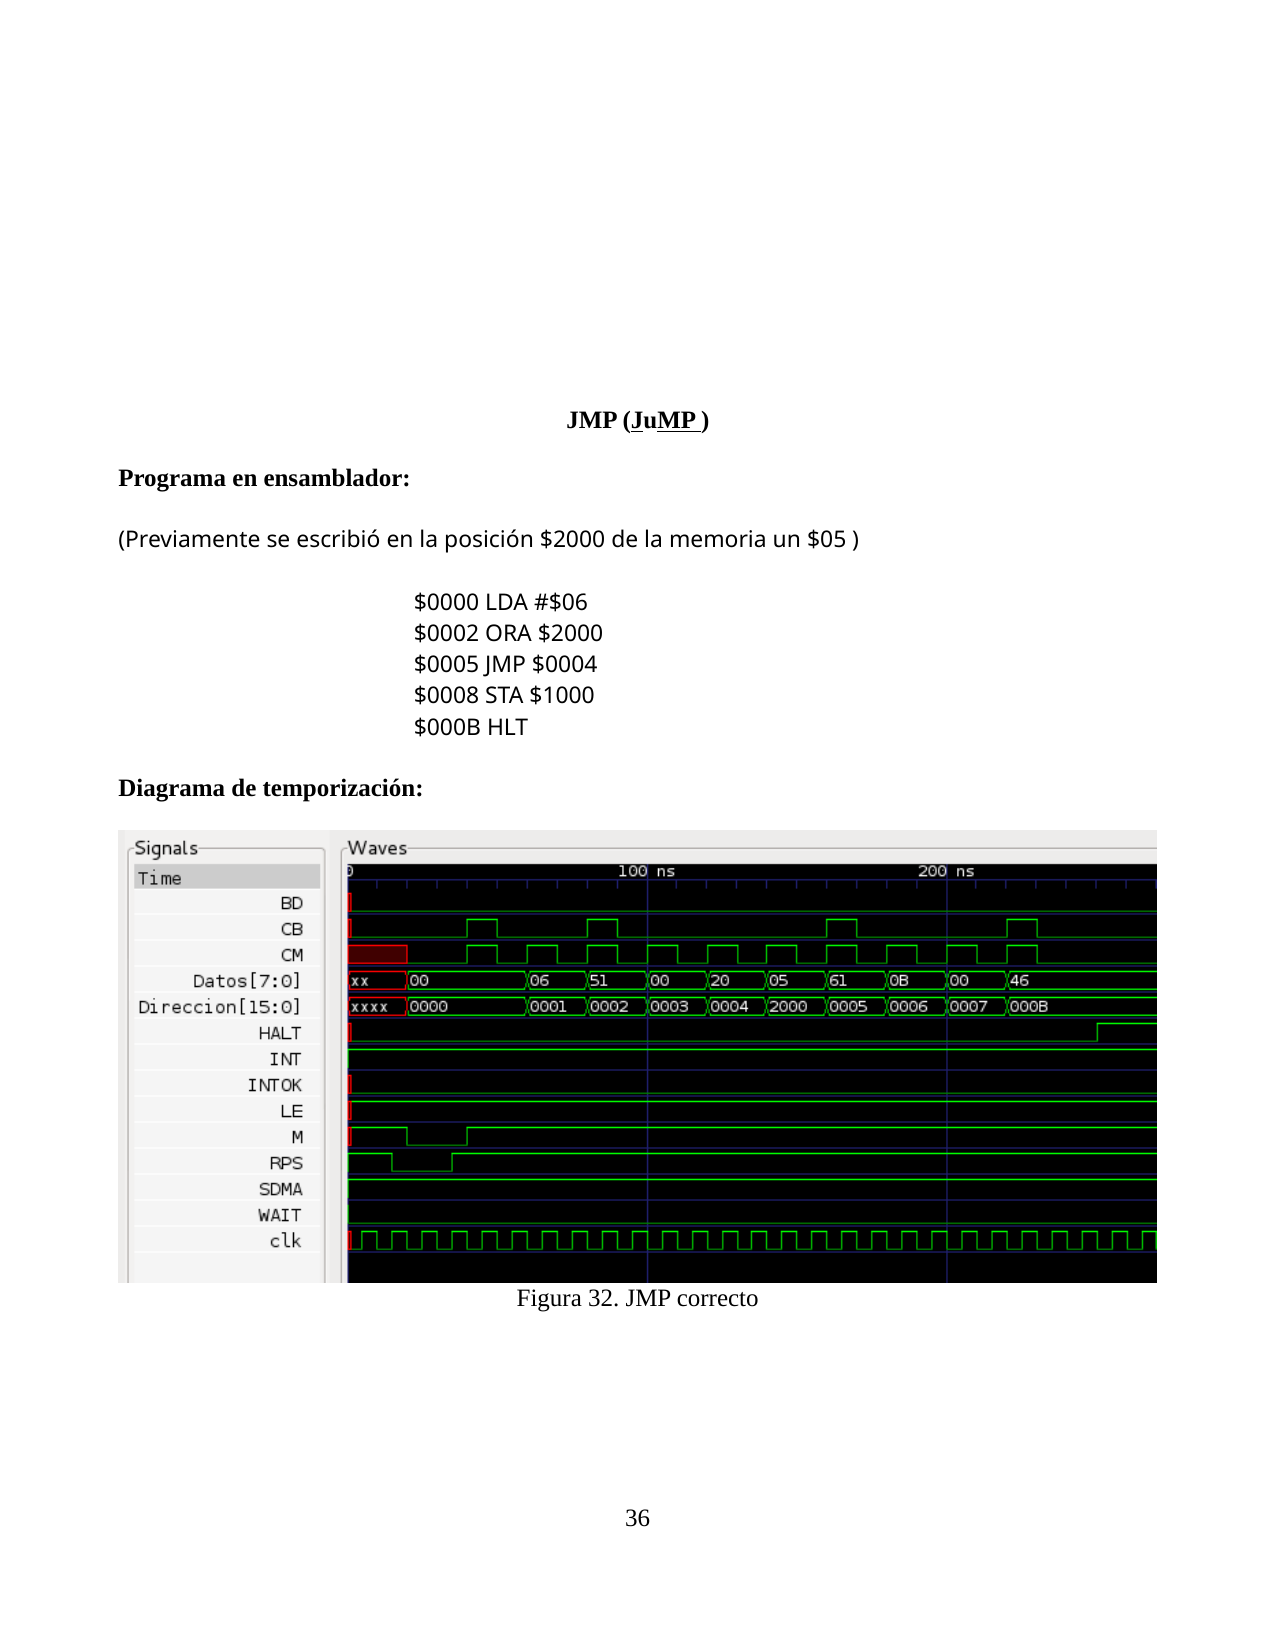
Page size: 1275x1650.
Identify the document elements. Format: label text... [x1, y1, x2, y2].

text (Previamente se escribió en la posición $2000 de la memoria un $05 ) [118, 523, 1157, 554]
text $0000 LDA #$06 [118, 586, 1157, 617]
text $0005 JMP $0004 [118, 648, 1157, 679]
text Programa en ensamblador: [118, 463, 1157, 492]
text $0008 STA $1000 [118, 679, 1157, 711]
text JMP (JuMP ) [118, 406, 1157, 434]
text $0002 ORA $2000 [118, 617, 1157, 648]
text $000B HLT [118, 711, 1157, 742]
text Diagrama de temporización: [118, 773, 1157, 802]
picture [118, 830, 1157, 1283]
text Figura 32. JMP correcto [118, 1283, 1157, 1312]
